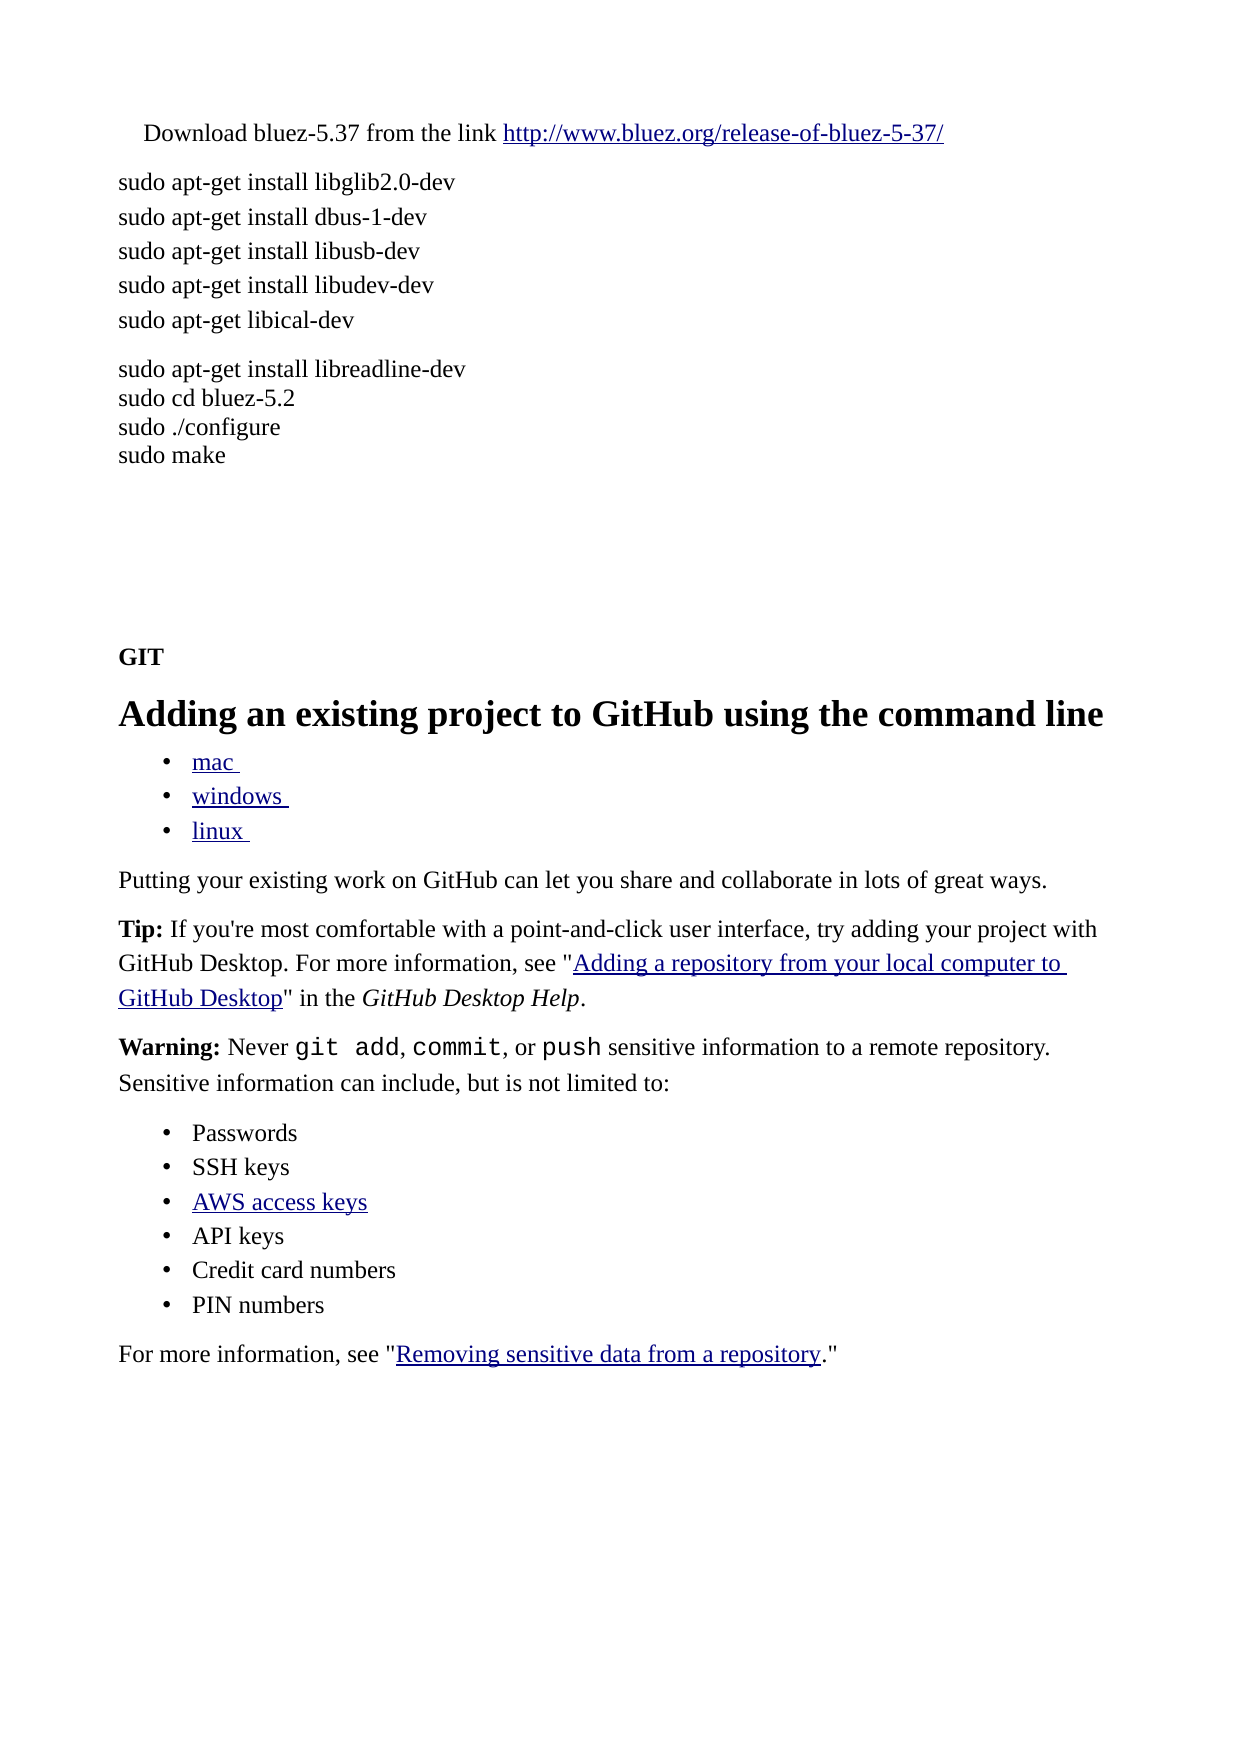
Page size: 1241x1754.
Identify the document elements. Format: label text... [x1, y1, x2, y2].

text For more information, see "Removing sensitive data from a repository." [118, 1339, 1122, 1368]
list API keys [162, 1221, 1122, 1250]
list AWS access keys [162, 1187, 1122, 1215]
text sudo apt-get install libreadline-dev sudo cd bluez-5.2 sudo ./configure [118, 354, 1122, 440]
list PIN numbers [162, 1290, 1122, 1319]
text Tip: If you're most comfortable with a point-and-click user interface, try adding your project with GitHub Desktop. For more information, see "Adding a repository from your local computer to GitHub Desktop" in the GitHub Desktop Help. [118, 914, 1122, 1012]
text sudo make [118, 440, 1122, 469]
list mac [162, 747, 1122, 776]
list linux [162, 816, 1122, 844]
text Download bluez-5.37 from the link http://www.bluez.org/release-of-bluez-5-37/ [118, 118, 1122, 147]
list SSH keys [162, 1152, 1122, 1181]
list Credit card numbers [162, 1256, 1122, 1284]
text Putting your existing work on GitHub can let you share and collaborate in lots of great ways. [118, 865, 1122, 894]
text Warning: Never git add, commit, or push sensitive information to a remote repository. Sensitive information can include, but is not limited to: [118, 1032, 1122, 1097]
subtitle Adding an existing project to GitHub using the command line [118, 691, 1122, 734]
list windows [162, 781, 1122, 810]
text GIT [118, 642, 1122, 670]
text sudo apt-get install libglib2.0-dev sudo apt-get install dbus-1-dev sudo apt-get install libusb-dev sudo apt-get install libudev-dev sudo apt-get libical-dev [118, 167, 1122, 334]
list Passwords [162, 1118, 1122, 1146]
